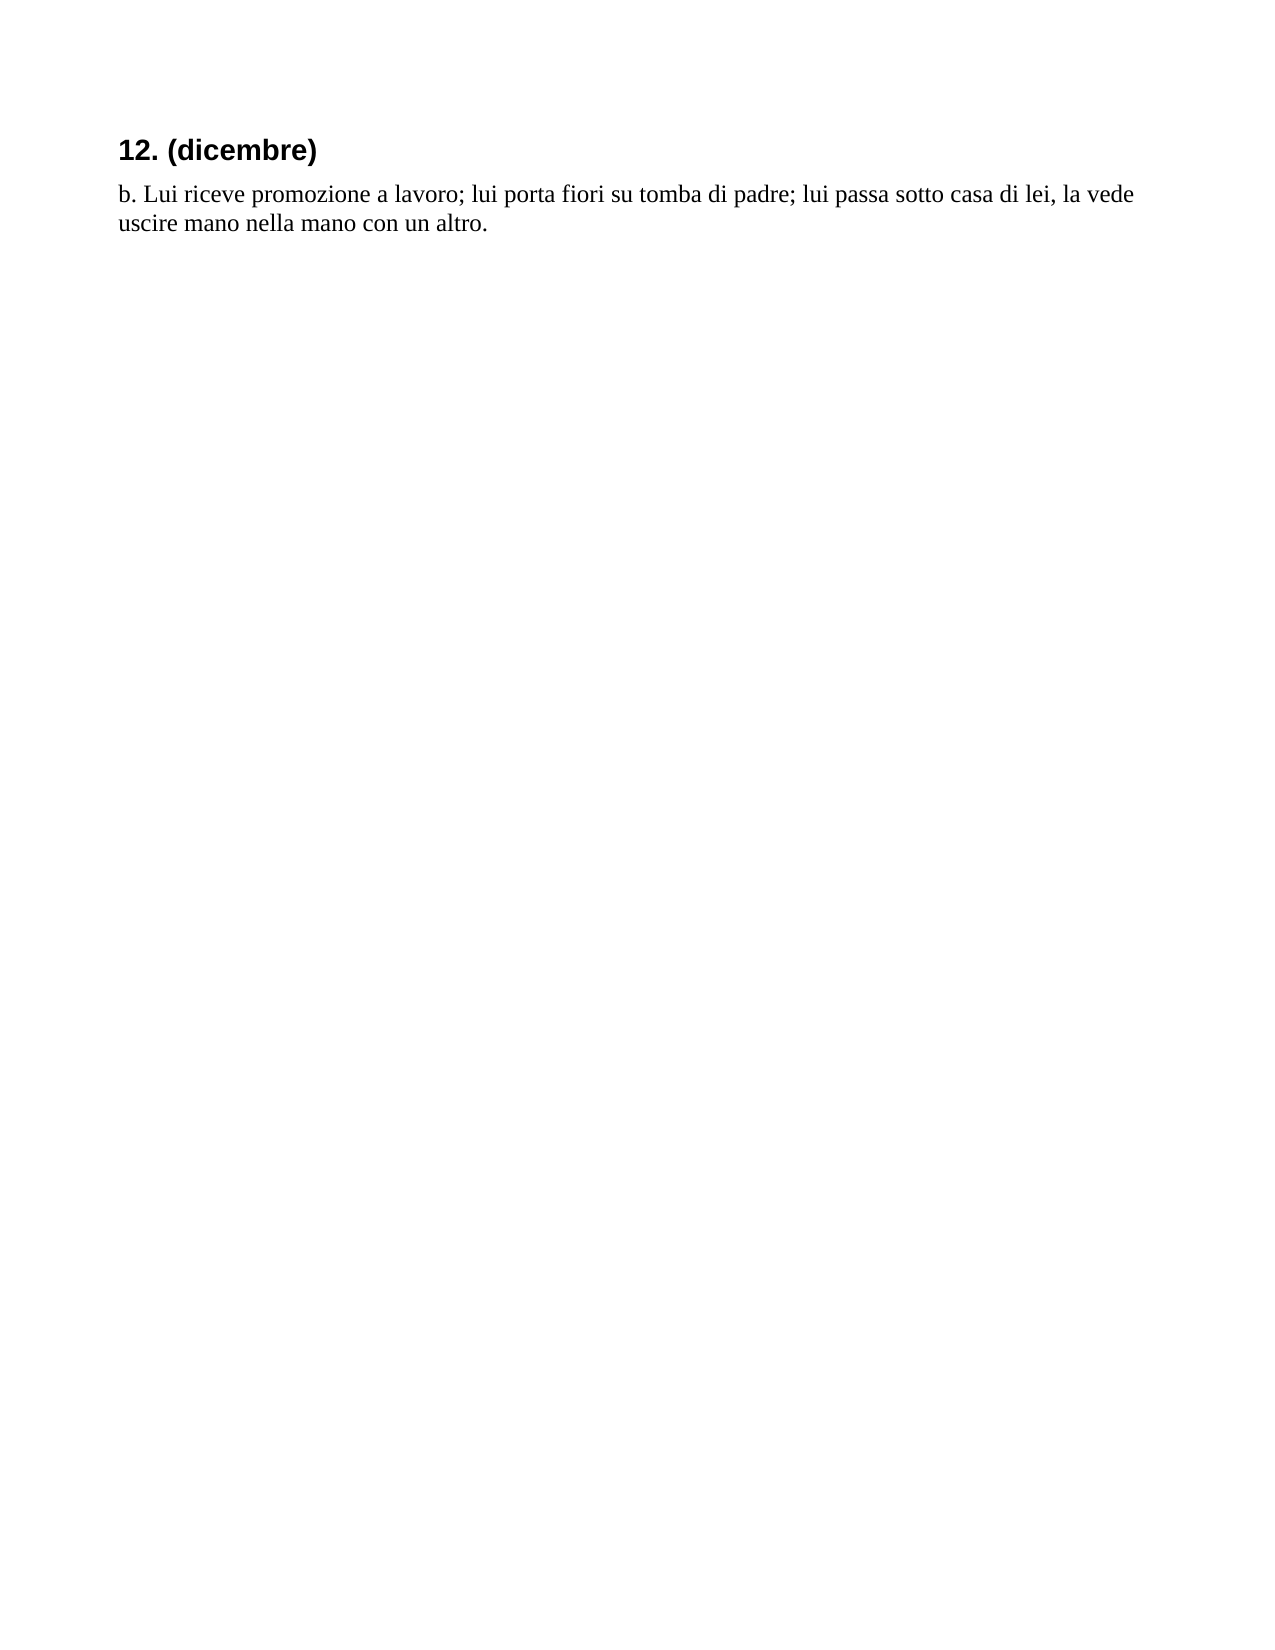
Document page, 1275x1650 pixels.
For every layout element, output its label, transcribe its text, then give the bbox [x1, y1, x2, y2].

text b. Lui riceve promozione a lavoro; lui porta fiori su tomba di padre; lui passa sotto casa di lei, la vede uscire mano nella mano con un altro. [118, 179, 1157, 236]
subtitle 12. (dicembre) [118, 133, 1157, 166]
